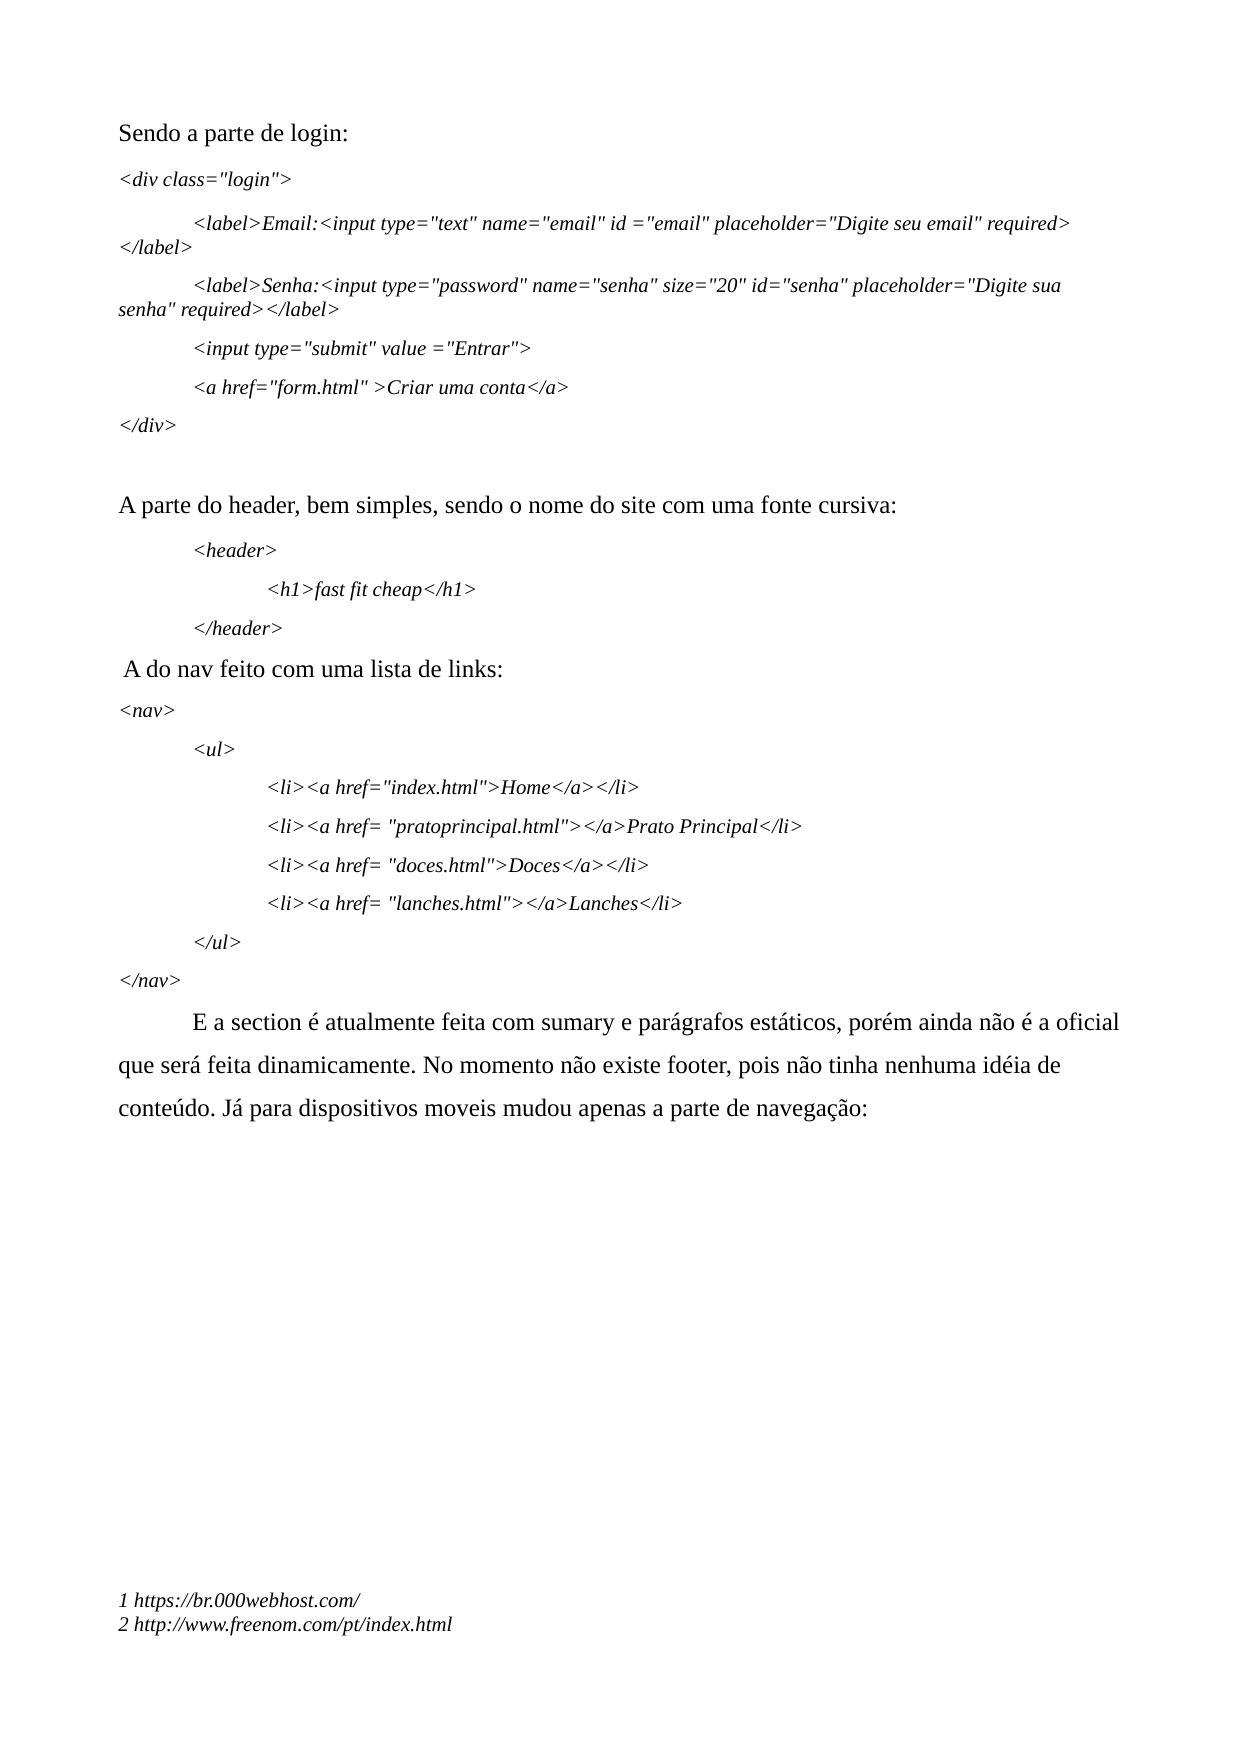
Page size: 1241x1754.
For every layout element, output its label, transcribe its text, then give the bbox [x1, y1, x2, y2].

text <label>Email:<input type="text" name="email" id ="email" placeholder="Digite seu email" required> </label> [118, 211, 1122, 259]
text </header> [118, 616, 1122, 640]
text <li><a href= "lanches.html"></a>Lanches</li> [118, 891, 1122, 915]
text Sendo a parte de login: [118, 118, 1122, 147]
text </ul> [118, 930, 1122, 954]
text </div> [118, 413, 1122, 437]
text <li><a href= "doces.html">Doces</a></li> [118, 852, 1122, 877]
text <input type="submit" value ="Entrar"> [118, 336, 1122, 360]
text <a href="form.html" >Criar uma conta</a> [118, 375, 1122, 399]
text A do nav feito com uma lista de links: [118, 654, 1122, 683]
text <nav> [118, 698, 1122, 722]
text <ul> [118, 737, 1122, 761]
text </nav> [118, 968, 1122, 992]
text <li><a href= "pratoprincipal.html"></a>Prato Principal</li> [118, 814, 1122, 838]
text <label>Senha:<input type="password" name="senha" size="20" id="senha" placeholder="Digite sua senha" required></label> [118, 273, 1122, 321]
text <li><a href="index.html">Home</a></li> [118, 775, 1122, 799]
text <div class="login"> [118, 167, 1122, 191]
text <header> [118, 534, 1122, 563]
text E a section é atualmente feita com sumary e parágrafos estáticos, porém ainda não é a oficial que será feita dinamicamente. No momento não existe footer, pois não tinha nenhuma idéia de conteúdo. Já para dispositivos moveis mudou apenas a parte de navegação: [118, 1007, 1122, 1122]
text A parte do header, bem simples, sendo o nome do site com uma fonte cursiva: [118, 491, 1122, 519]
text <h1>fast fit cheap</h1> [118, 577, 1122, 601]
